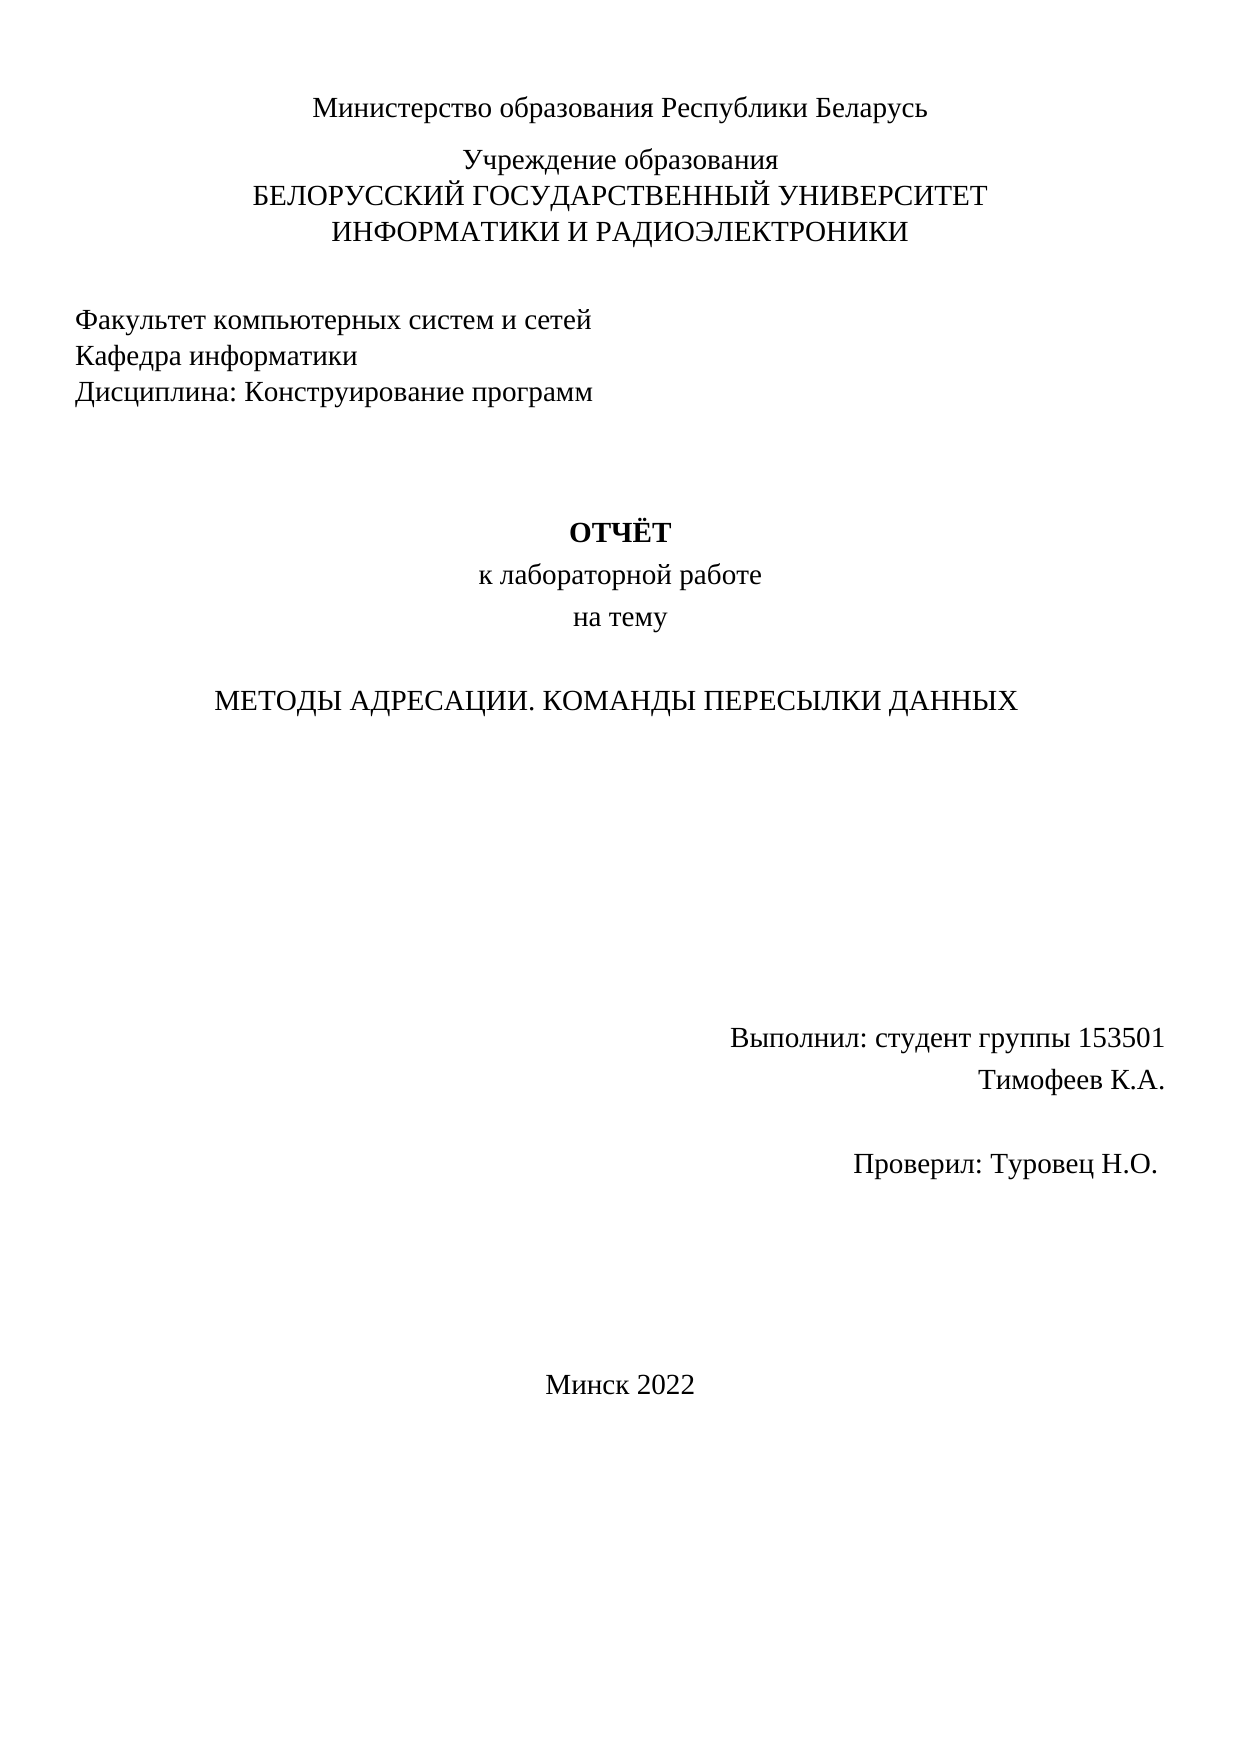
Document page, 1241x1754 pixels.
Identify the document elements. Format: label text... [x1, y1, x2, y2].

text ИНФОРМАТИКИ И РАДИОЭЛЕКТРОНИКИ [75, 214, 1165, 248]
text Минск 2022 [75, 1367, 1165, 1401]
text Министерство образования Республики Беларусь [75, 90, 1165, 123]
text Выполнил: студент группы 153501 [75, 1020, 1165, 1053]
text Дисциплина: Конструирование программ [75, 374, 1165, 408]
text БЕЛОРУССКИЙ ГОСУДАРСТВЕННЫЙ УНИВЕРСИТЕТ [75, 178, 1165, 212]
text Проверил: Туровец Н.О. [149, 1146, 1165, 1180]
text Кафедра информатики [75, 338, 1165, 372]
text Тимофеев К.А. [75, 1062, 1165, 1096]
text Факультет компьютерных систем и сетей [75, 302, 1165, 336]
text на тему [75, 599, 1165, 633]
text Учреждение образования [75, 142, 1165, 176]
text ОТЧЁТ [75, 515, 1165, 548]
text к лабораторной работе [75, 557, 1165, 591]
text МЕТОДЫ АДРЕСАЦИИ. КОМАНДЫ ПЕРЕСЫЛКИ ДАННЫХ [75, 683, 1165, 717]
